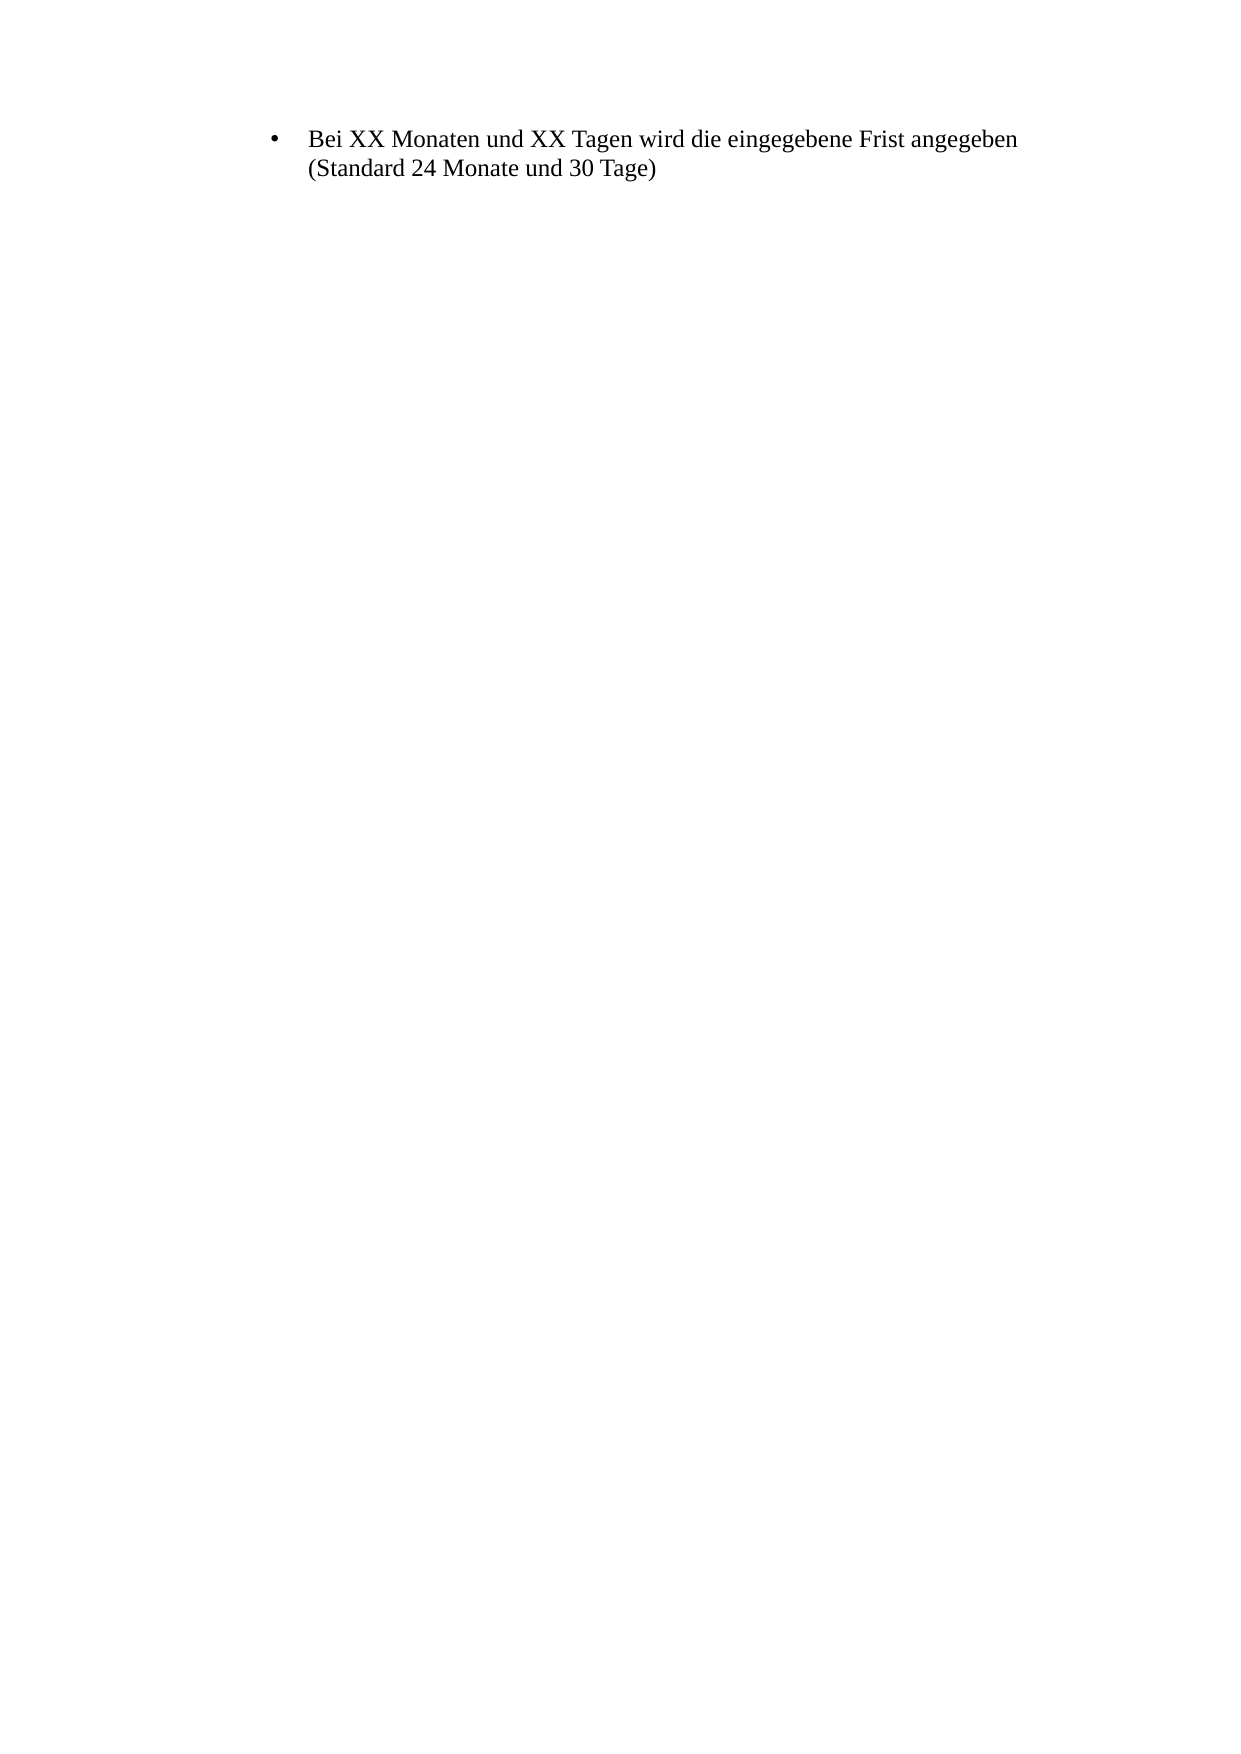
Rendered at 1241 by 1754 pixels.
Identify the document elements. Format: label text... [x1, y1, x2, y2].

table_header Der Lernressourcen-Name, z.B. Biologie I ist der Link, den der Benutzer erhält. Dieser Link führt direkt zur gestarteten Lernressource (z.B. Kurs) Die Lernressourcen sind im E-Mail alphabetisch sortiert Bei XX Monaten und XX Tagen wird die eingegebene Frist angegeben (Standard 24 Monate und 30 Tage) [227, 118, 1122, 187]
table_header [118, 118, 227, 187]
